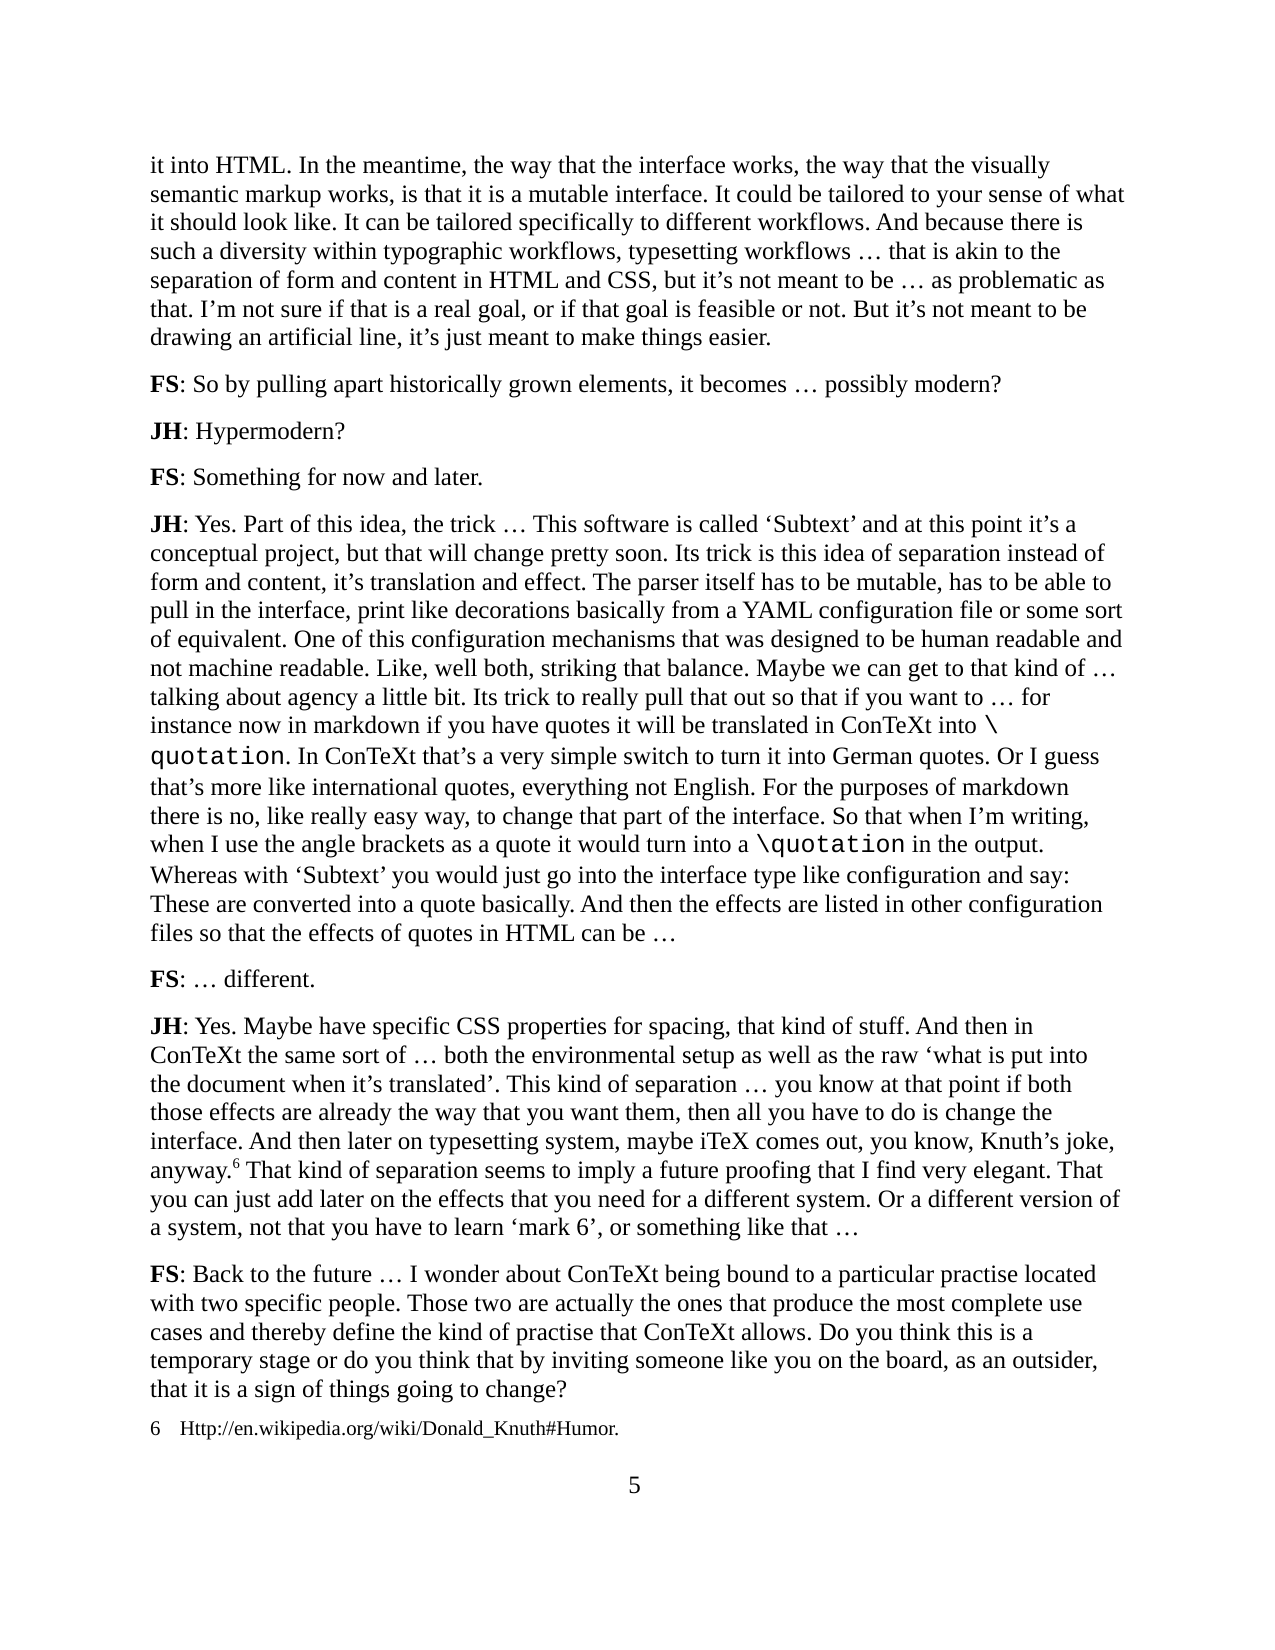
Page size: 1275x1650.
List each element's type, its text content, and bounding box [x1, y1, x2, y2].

text JH: Yes. Maybe have specific CSS properties for spacing, that kind of stuff. And then in ConTeXt the same sort of … both the environmental setup as well as the raw ‘what is put into the document when it’s translated’. This kind of separation … you know at that point if both those effects are already the way that you want them, then all you have to do is change the interface. And then later on typesetting system, maybe iTeX comes out, you know, Knuth’s joke, anyway. That kind of separation seems to imply a future proofing that I find very elegant. That you can just add later on the effects that you need for a different system. Or a different version of a system, not that you have to learn ‘mark 6’, or something like that … [150, 1011, 1125, 1241]
text JH: Yes. Part of this idea, the trick … This software is called ‘Subtext’ and at this point it’s a conceptual project, but that will change pretty soon. Its trick is this idea of separation instead of form and content, it’s translation and effect. The parser itself has to be mutable, has to be able to pull in the interface, print like decorations basically from a YAML configuration file or some sort of equivalent. One of this configuration mechanisms that was designed to be human readable and not machine readable. Like, well both, striking that balance. Maybe we can get to that kind of … talking about agency a little bit. Its trick to really pull that out so that if you want to … for instance now in markdown if you have quotes it will be translated in ConTeXt into \quotation. In ConTeXt that’s a very simple switch to turn it into German quotes. Or I guess that’s more like international quotes, everything not English. For the purposes of markdown there is no, like really easy way, to change that part of the interface. So that when I’m writing, when I use the angle brackets as a quote it would turn into a \quotation in the output. Whereas with ‘Subtext’ you would just go into the interface type like configuration and say: These are converted into a quote basically. And then the effects are listed in other configuration files so that the effects of quotes in HTML can be … [150, 509, 1125, 947]
text FS: Something for now and later. [150, 462, 1125, 491]
text FS: So by pulling apart historically grown elements, it becomes … possibly modern? [150, 369, 1125, 398]
text Http://en.wikipedia.org/wiki/Donald_Knuth#Humor. [150, 1416, 1125, 1440]
text it into HTML. In the meantime, the way that the interface works, the way that the visually semantic markup works, is that it is a mutable interface. It could be tailored to your sense of what it should look like. It can be tailored specifically to different workflows. And because there is such a diversity within typographic workflows, typesetting workflows … that is akin to the separation of form and content in HTML and CSS, but it’s not meant to be … as problematic as that. I’m not sure if that is a real goal, or if that goal is feasible or not. But it’s not meant to be drawing an artificial line, it’s just meant to make things easier. [150, 150, 1125, 351]
text JH: Hypermodern? [150, 416, 1125, 444]
text FS: Back to the future … I wonder about ConTeXt being bound to a particular practise located with two specific people. Those two are actually the ones that produce the most complete use cases and thereby define the kind of practise that ConTeXt allows. Do you think this is a temporary stage or do you think that by inviting someone like you on the board, as an outsider, that it is a sign of things going to change? [150, 1259, 1125, 1403]
text FS: … different. [150, 964, 1125, 993]
